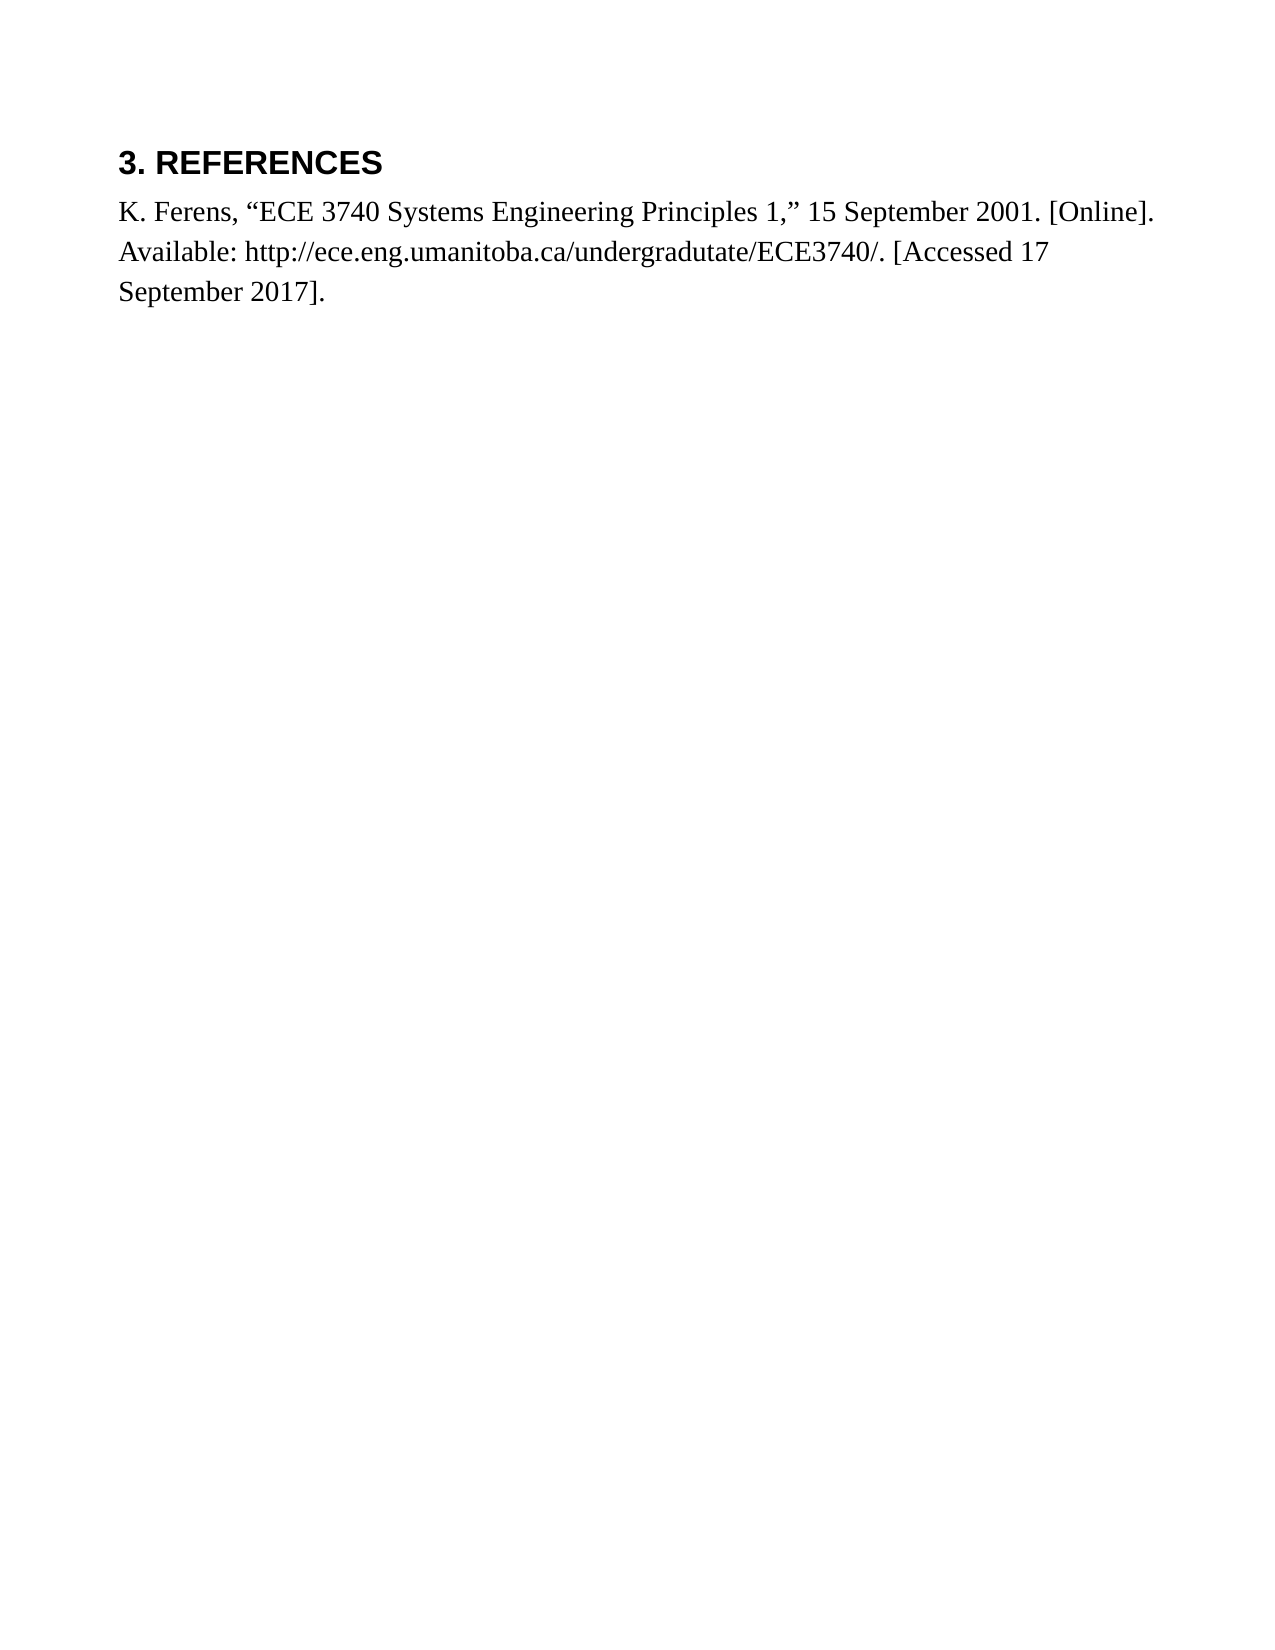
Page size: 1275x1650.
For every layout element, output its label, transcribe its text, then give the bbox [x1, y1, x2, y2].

text K. Ferens, “ECE 3740 Systems Engineering Principles 1,” 15 September 2001. [Online]. Available: http://ece.eng.umanitoba.ca/undergradutate/ECE3740/. [Accessed 17 September 2017]. [118, 194, 1157, 308]
subtitle 3. REFERENCES [118, 143, 1157, 182]
